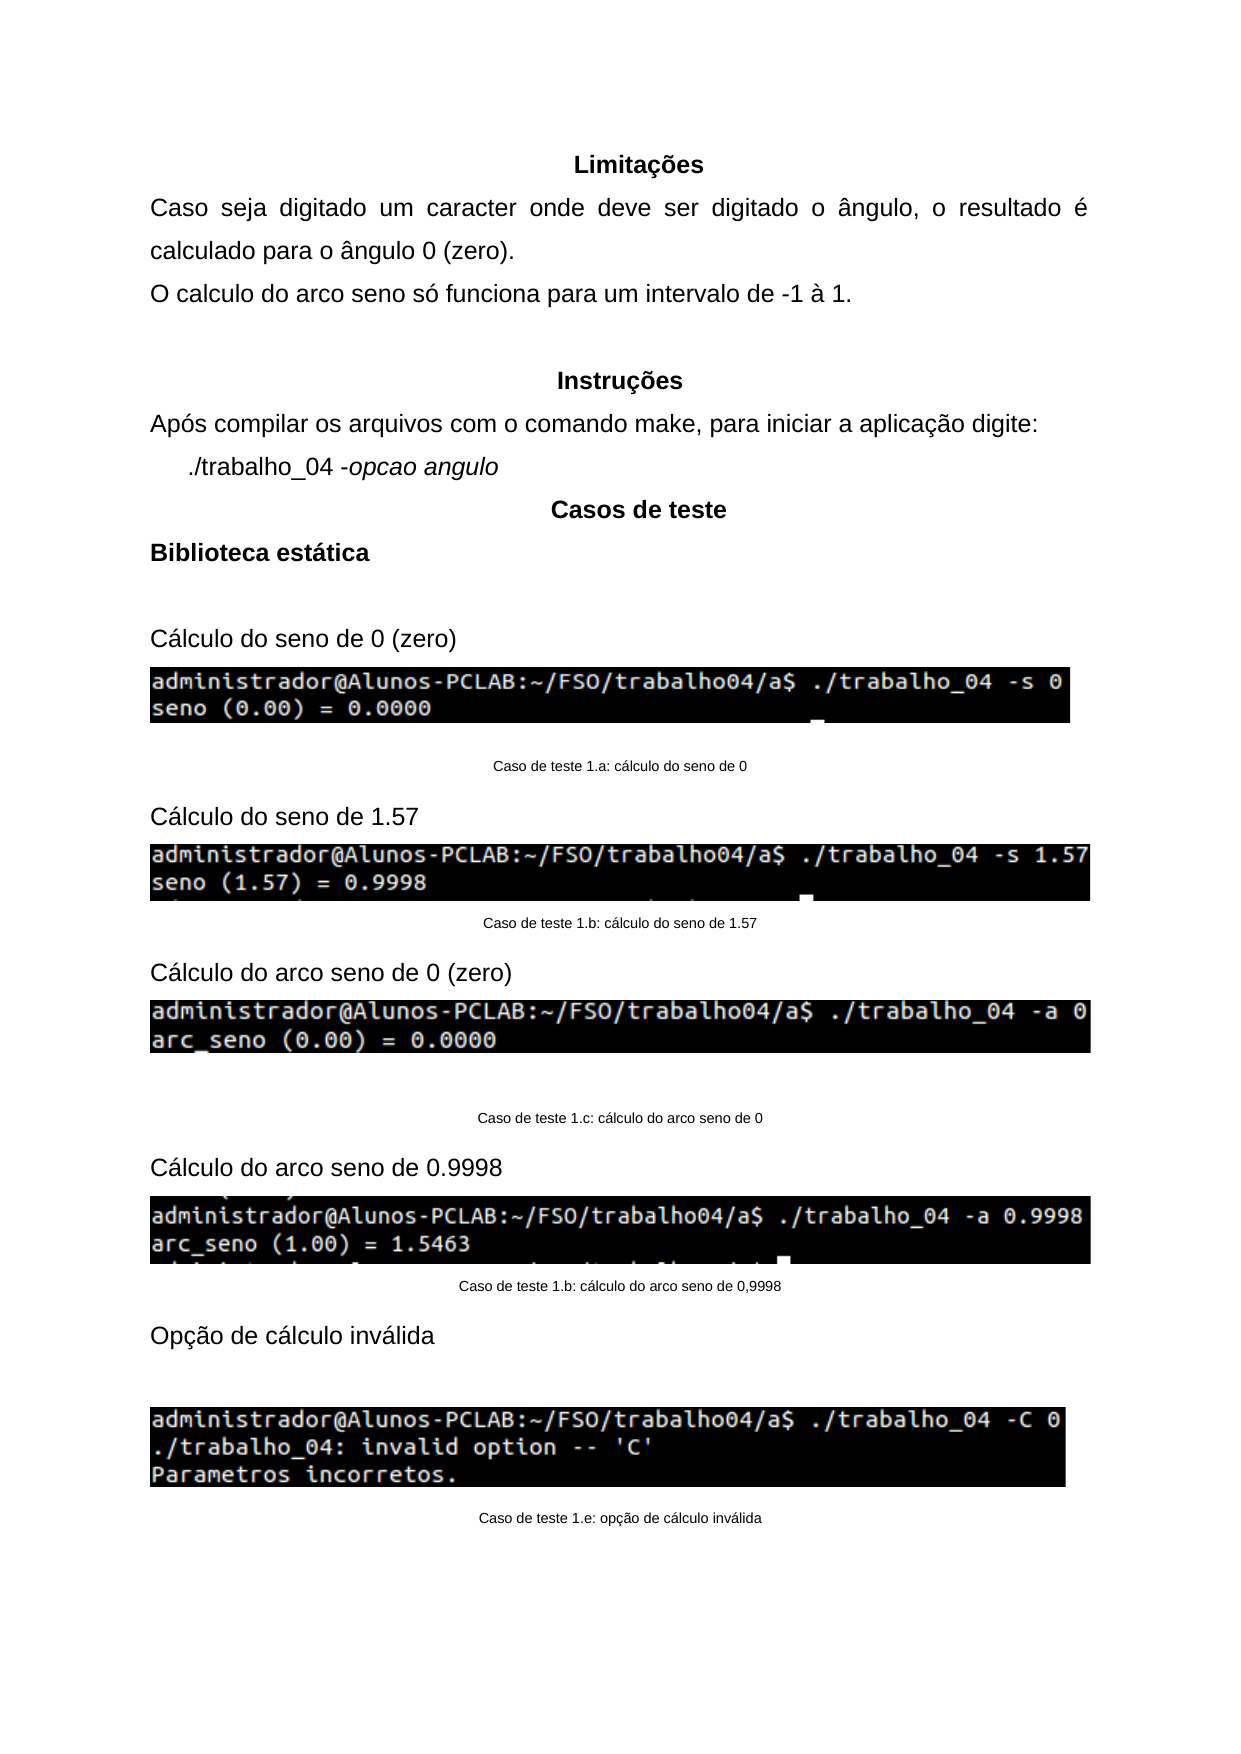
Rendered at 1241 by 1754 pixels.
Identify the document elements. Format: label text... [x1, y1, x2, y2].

list Cálculo do arco seno de 0.9998 [150, 1153, 1090, 1196]
text Caso de teste 1.c: cálculo do arco seno de 0 [150, 1110, 1090, 1139]
list Cálculo do seno de 0 (zero) [150, 624, 1090, 729]
list Cálculo do seno de 1.57 [150, 801, 1090, 844]
text Caso de teste 1.b: cálculo do seno de 1.57 [150, 914, 1090, 943]
subtitle Instruções [150, 366, 1090, 394]
picture [150, 844, 1091, 901]
text ./trabalho_04 -opcao angulo [187, 452, 1090, 481]
text Após compilar os arquivos com o comando make, para iniciar a aplicação digite: [150, 409, 1090, 437]
list Biblioteca estática [150, 538, 1090, 567]
text O calculo do arco seno só funciona para um intervalo de -1 à 1. [150, 279, 1090, 308]
list Opção de cálculo inválida [150, 1321, 1090, 1349]
text Caso de teste 1.a: cálculo do seno de 0 [150, 758, 1090, 787]
text Caso de teste 1.b: cálculo do arco seno de 0,9998 [150, 1278, 1090, 1306]
picture [150, 1000, 1091, 1053]
picture [150, 1407, 1066, 1487]
picture [150, 667, 1071, 723]
text Casos de teste [187, 495, 1090, 524]
text Caso de teste 1.e: opção de cálculo inválida [150, 1509, 1090, 1538]
list Cálculo do arco seno de 0 (zero) [150, 958, 1090, 1000]
text Caso seja digitado um caracter onde deve ser digitado o ângulo, o resultado é calculado para o ângulo 0 (zero). [150, 193, 1090, 265]
subtitle Limitações [187, 150, 1090, 179]
picture [150, 1196, 1091, 1264]
